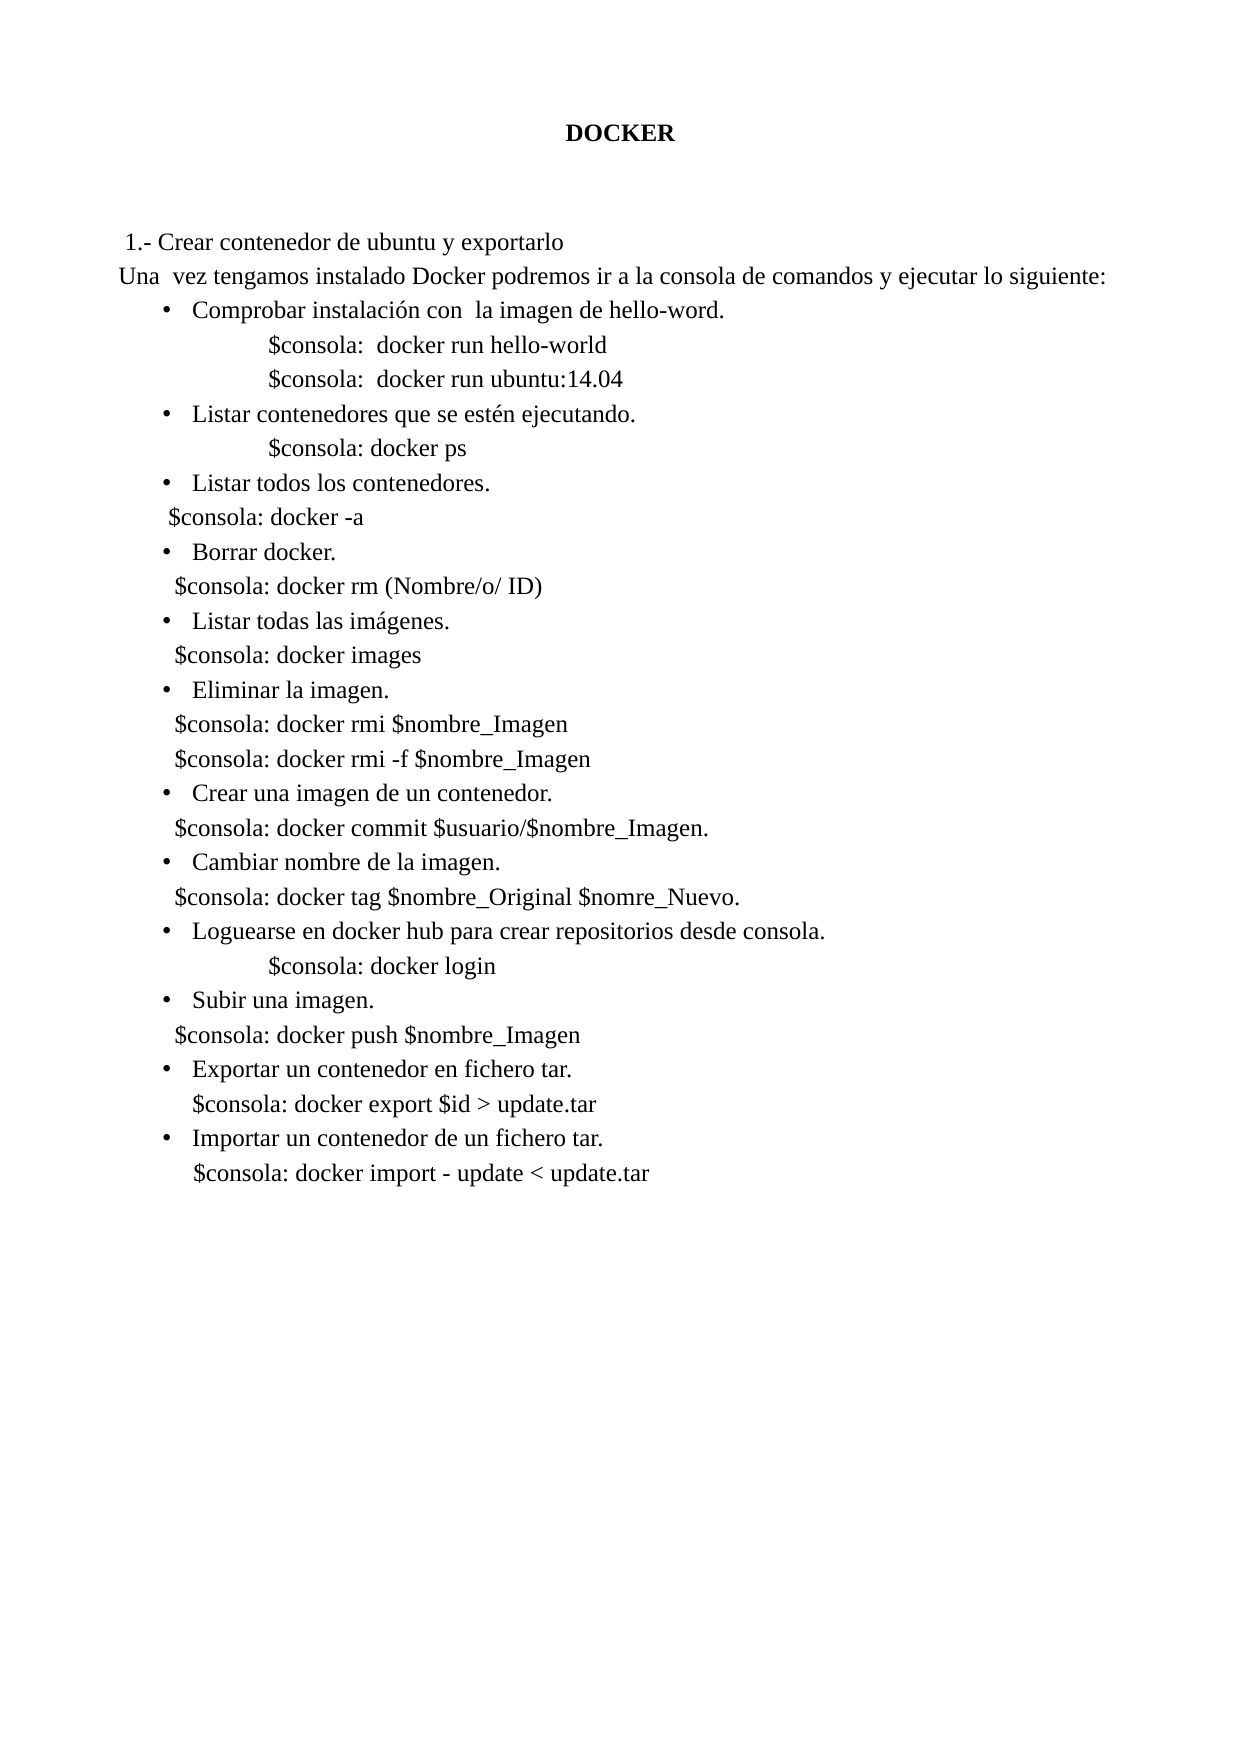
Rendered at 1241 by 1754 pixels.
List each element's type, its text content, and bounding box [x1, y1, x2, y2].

text $consola: docker rm (Nombre/o/ ID) [118, 571, 1122, 600]
list Borrar docker. [162, 537, 1122, 566]
text $consola: docker run hello-world [193, 330, 1122, 359]
list Importar un contenedor de un fichero tar. [162, 1123, 1122, 1152]
list Cambiar nombre de la imagen. [162, 847, 1122, 876]
list Listar todos los contenedores. [162, 468, 1122, 497]
list Crear una imagen de un contenedor. [162, 778, 1122, 807]
text $consola: docker commit $usuario/$nombre_Imagen. [118, 813, 1122, 842]
text $consola: docker images [118, 640, 1122, 669]
text 1.- Crear contenedor de ubuntu y exportarlo [118, 227, 1122, 255]
text $consola: docker -a [118, 502, 1122, 531]
list Eliminar la imagen. [162, 675, 1122, 704]
text $consola: docker login [193, 951, 1122, 979]
list Exportar un contenedor en fichero tar. [162, 1054, 1122, 1083]
list Subir una imagen. [162, 985, 1122, 1014]
text DOCKER [118, 118, 1122, 147]
text $consola: docker import - update < update.tar [193, 1158, 1122, 1186]
list Comprobar instalación con la imagen de hello-word. [162, 296, 1122, 324]
text $consola: docker rmi $nombre_Imagen [118, 709, 1122, 738]
text $consola: docker run ubuntu:14.04 [193, 364, 1122, 393]
text $consola: docker rmi -f $nombre_Imagen [118, 744, 1122, 773]
list Listar todas las imágenes. [162, 606, 1122, 635]
text $consola: docker tag $nombre_Original $nomre_Nuevo. [118, 882, 1122, 911]
text $consola: docker push $nombre_Imagen [118, 1020, 1122, 1048]
text $consola: docker export $id > update.tar [118, 1089, 1122, 1117]
text $consola: docker ps [268, 433, 1122, 462]
list Loguearse en docker hub para crear repositorios desde consola. [162, 916, 1122, 945]
text Una vez tengamos instalado Docker podremos ir a la consola de comandos y ejecutar lo siguiente: [118, 261, 1122, 290]
list Listar contenedores que se estén ejecutando. [162, 399, 1122, 428]
